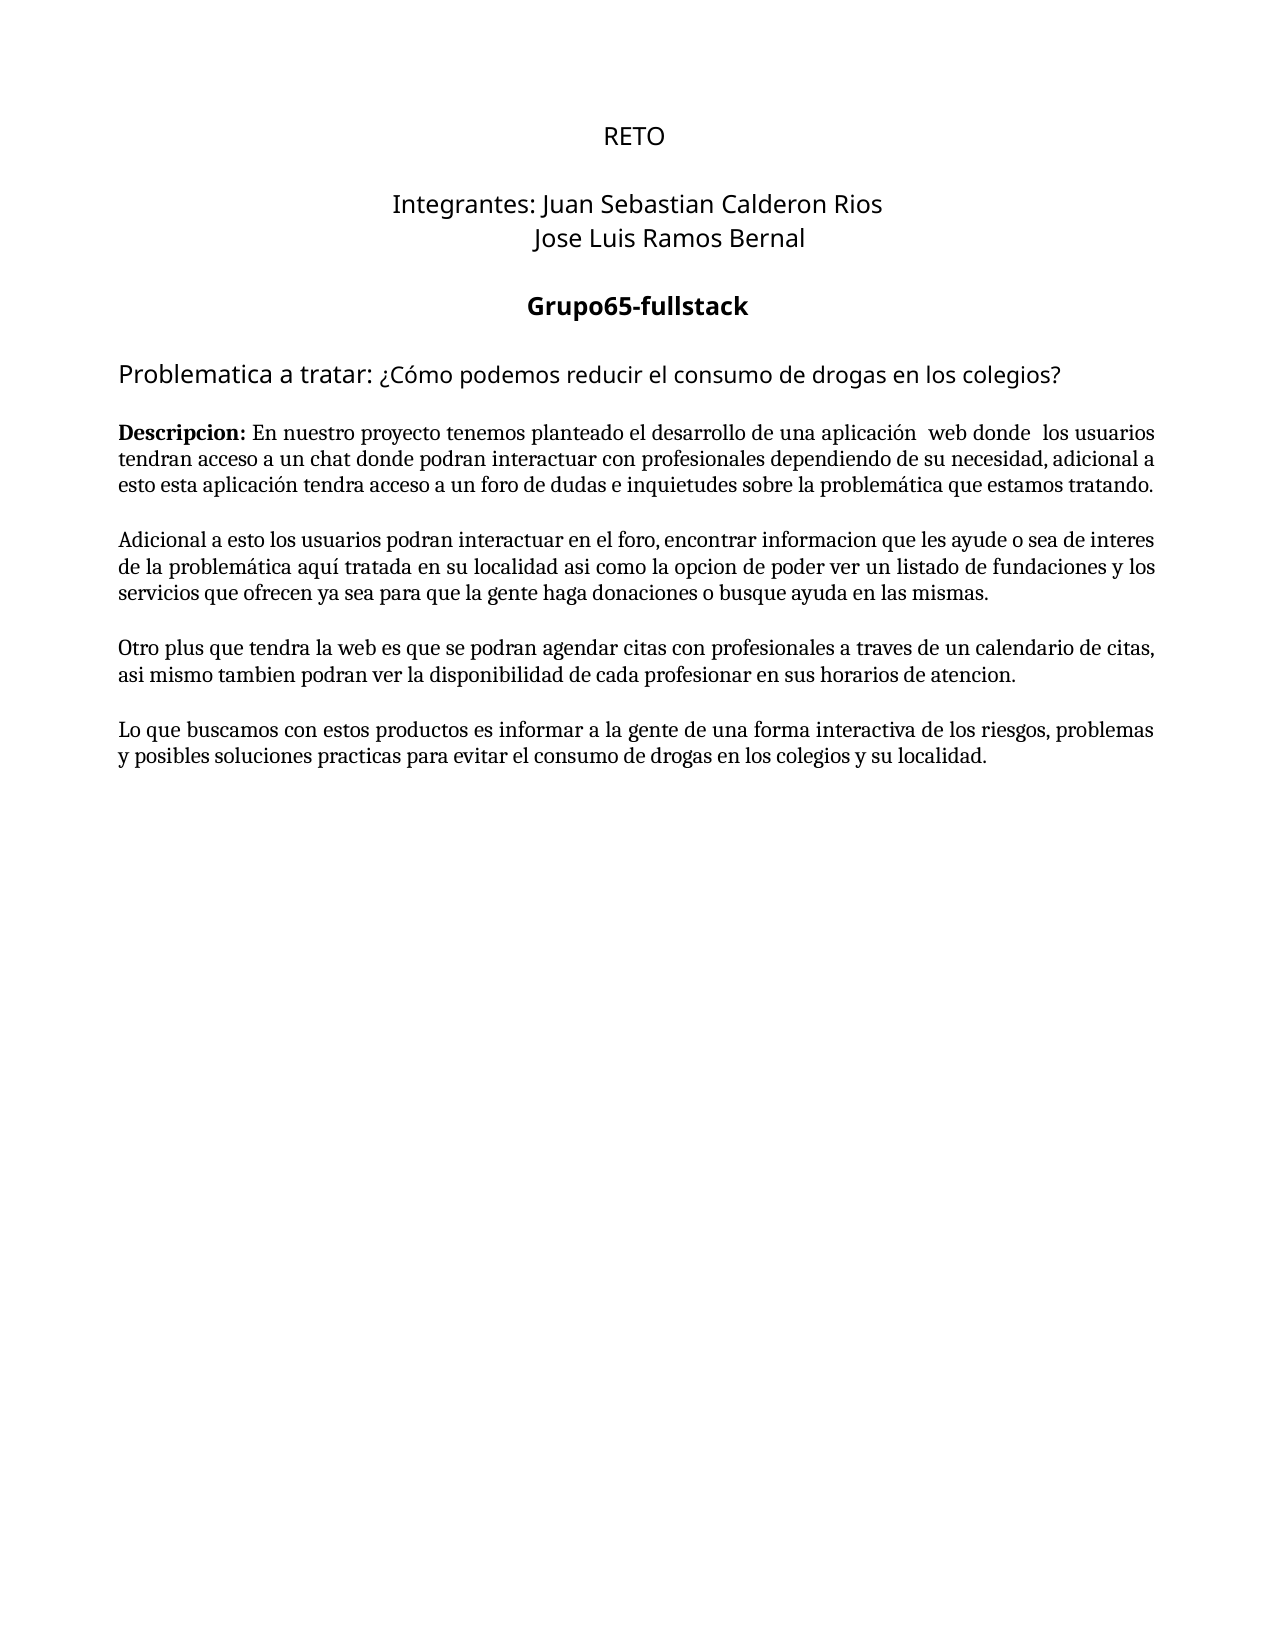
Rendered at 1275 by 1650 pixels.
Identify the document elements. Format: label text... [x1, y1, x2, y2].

text Lo que buscamos con estos productos es informar a la gente de una forma interactiva de los riesgos, problemas y posibles soluciones practicas para evitar el consumo de drogas en los colegios y su localidad. [118, 716, 1157, 769]
text Problematica a tratar: ¿Cómo podemos reducir el consumo de drogas en los colegios? [118, 357, 1157, 391]
text Descripcion: En nuestro proyecto tenemos planteado el desarrollo de una aplicación web donde los usuarios tendran acceso a un chat donde podran interactuar con profesionales dependiendo de su necesidad, adicional a esto esta aplicación tendra acceso a un foro de dudas e inquietudes sobre la problemática que estamos tratando. [118, 419, 1157, 498]
text Adicional a esto los usuarios podran interactuar en el foro, encontrar informacion que les ayude o sea de interes de la problemática aquí tratada en su localidad asi como la opcion de poder ver un listado de fundaciones y los servicios que ofrecen ya sea para que la gente haga donaciones o busque ayuda en las mismas. [118, 527, 1157, 606]
text Grupo65-fullstack [118, 288, 1157, 322]
text Jose Luis Ramos Bernal [118, 220, 1157, 254]
text Otro plus que tendra la web es que se podran agendar citas con profesionales a traves de un calendario de citas, asi mismo tambien podran ver la disponibilidad de cada profesionar en sus horarios de atencion. [118, 635, 1157, 688]
text RETO [118, 118, 1157, 152]
text Integrantes: Juan Sebastian Calderon Rios [118, 186, 1157, 220]
